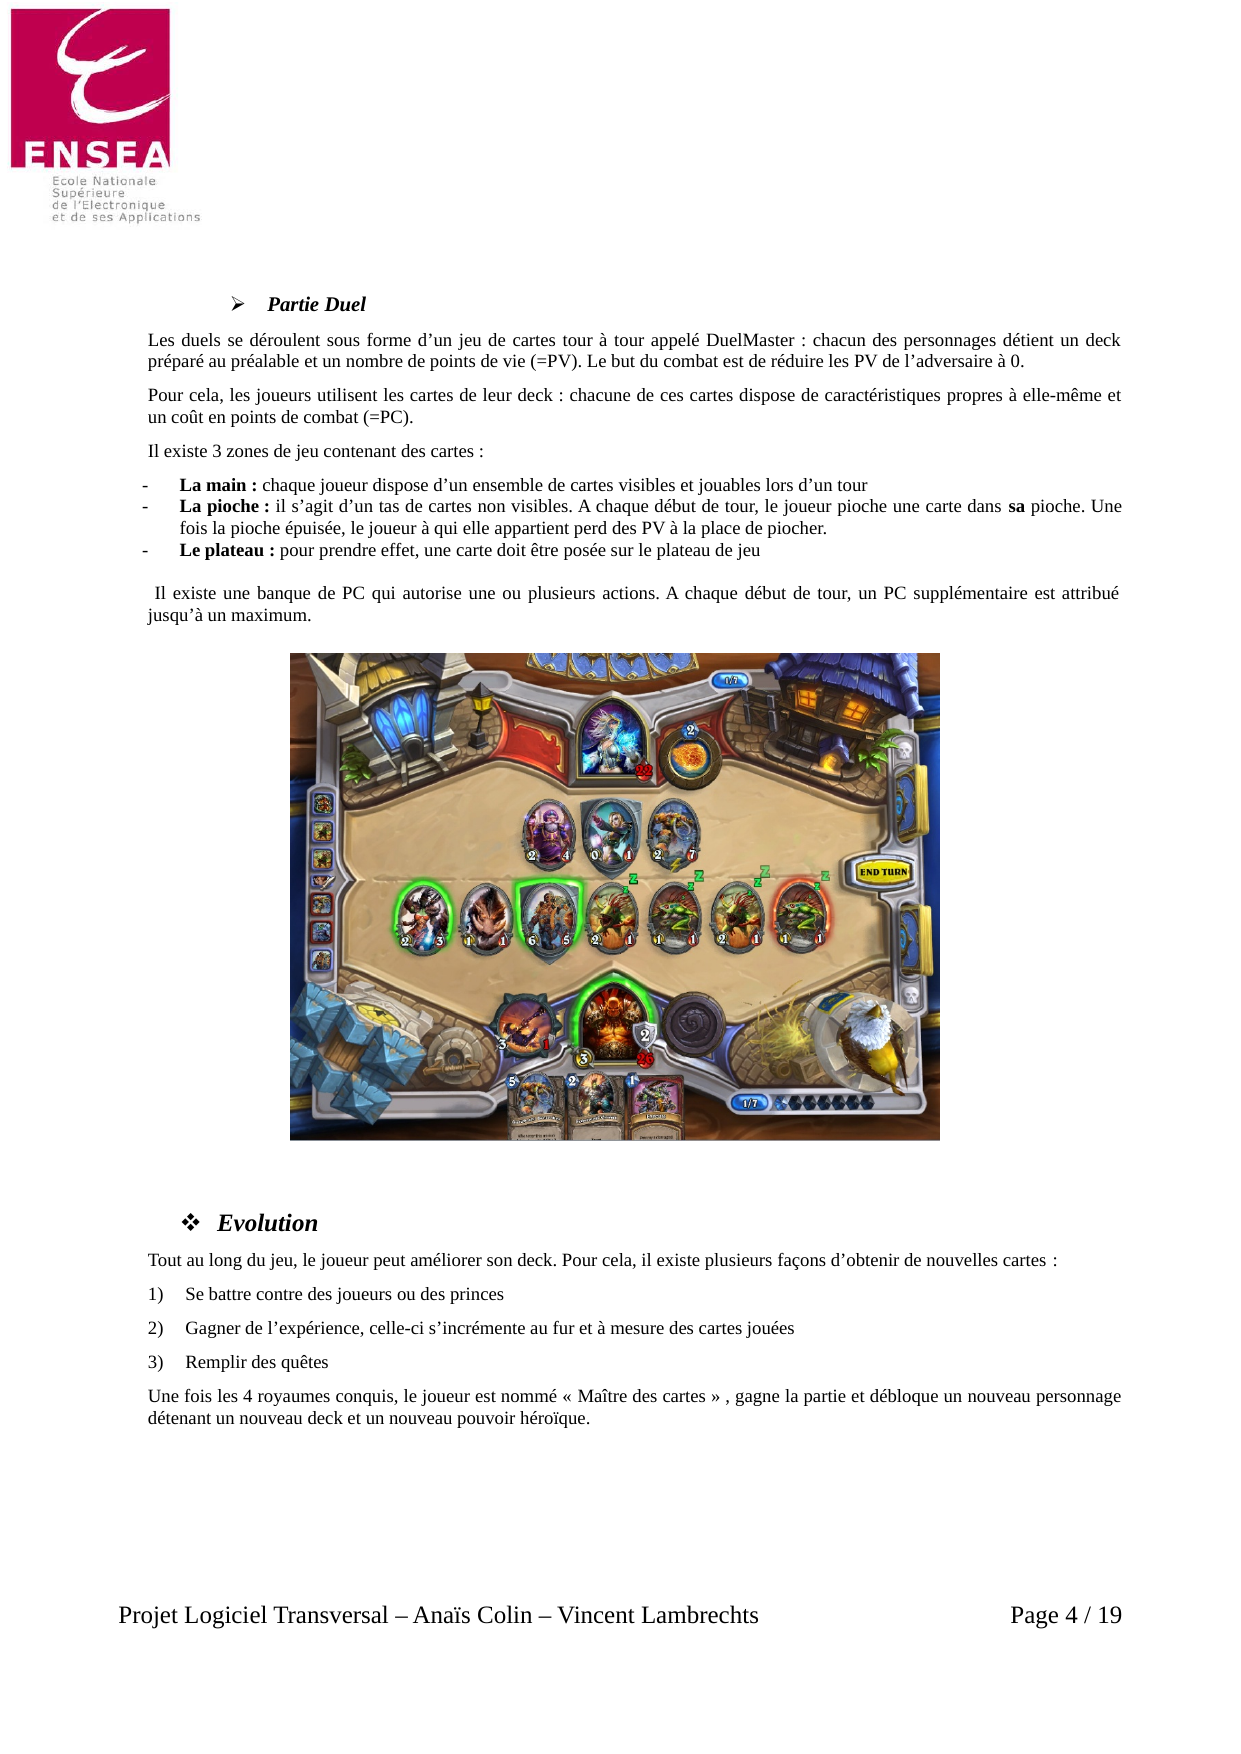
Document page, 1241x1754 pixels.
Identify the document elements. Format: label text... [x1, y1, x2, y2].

list Se battre contre des joueurs ou des princes [148, 1283, 1122, 1305]
list Remplir des quêtes [148, 1351, 1122, 1373]
text Pour cela, les joueurs utilisent les cartes de leur deck : chacune de ces cartes dispose de caractéristiques propres à elle-même et un coût en points de combat (=PC). [148, 384, 1122, 427]
text Il existe une banque de PC qui autorise une ou plusieurs actions. A chaque début de tour, un PC supplémentaire est attribué jusqu’à un maximum. [148, 582, 1122, 625]
list Le plateau : pour prendre effet, une carte doit être posée sur le plateau de jeu [142, 538, 1122, 560]
list La main : chaque joueur dispose d’un ensemble de cartes visibles et jouables lors d’un tour [142, 474, 1122, 495]
list La pioche : il s’agit d’un tas de cartes non visibles. A chaque début de tour, le joueur pioche une carte dans sa pioche. Une fois la pioche épuisée, le joueur à qui elle appartient perd des PV à la place de piocher. [142, 495, 1122, 538]
text Tout au long du jeu, le joueur peut améliorer son deck. Pour cela, il existe plusieurs façons d’obtenir de nouvelles cartes : [148, 1249, 1122, 1271]
text Une fois les 4 royaumes conquis, le joueur est nommé « Maître des cartes » , gagne la partie et débloque un nouveau personnage détenant un nouveau deck et un nouveau pouvoir héroïque. [148, 1385, 1122, 1428]
list Partie Duel [229, 292, 1122, 316]
list Evolution [179, 1208, 1122, 1237]
text Il existe 3 zones de jeu contenant des cartes : [148, 440, 1122, 461]
text Les duels se déroulent sous forme d’un jeu de cartes tour à tour appelé DuelMaster : chacun des personnages détient un deck préparé au préalable et un nombre de points de vie (=PV). Le but du combat est de réduire les PV de l’adversaire à 0. [148, 329, 1122, 372]
list Gagner de l’expérience, celle-ci s’incrémente au fur et à mesure des cartes jouées [148, 1317, 1122, 1339]
